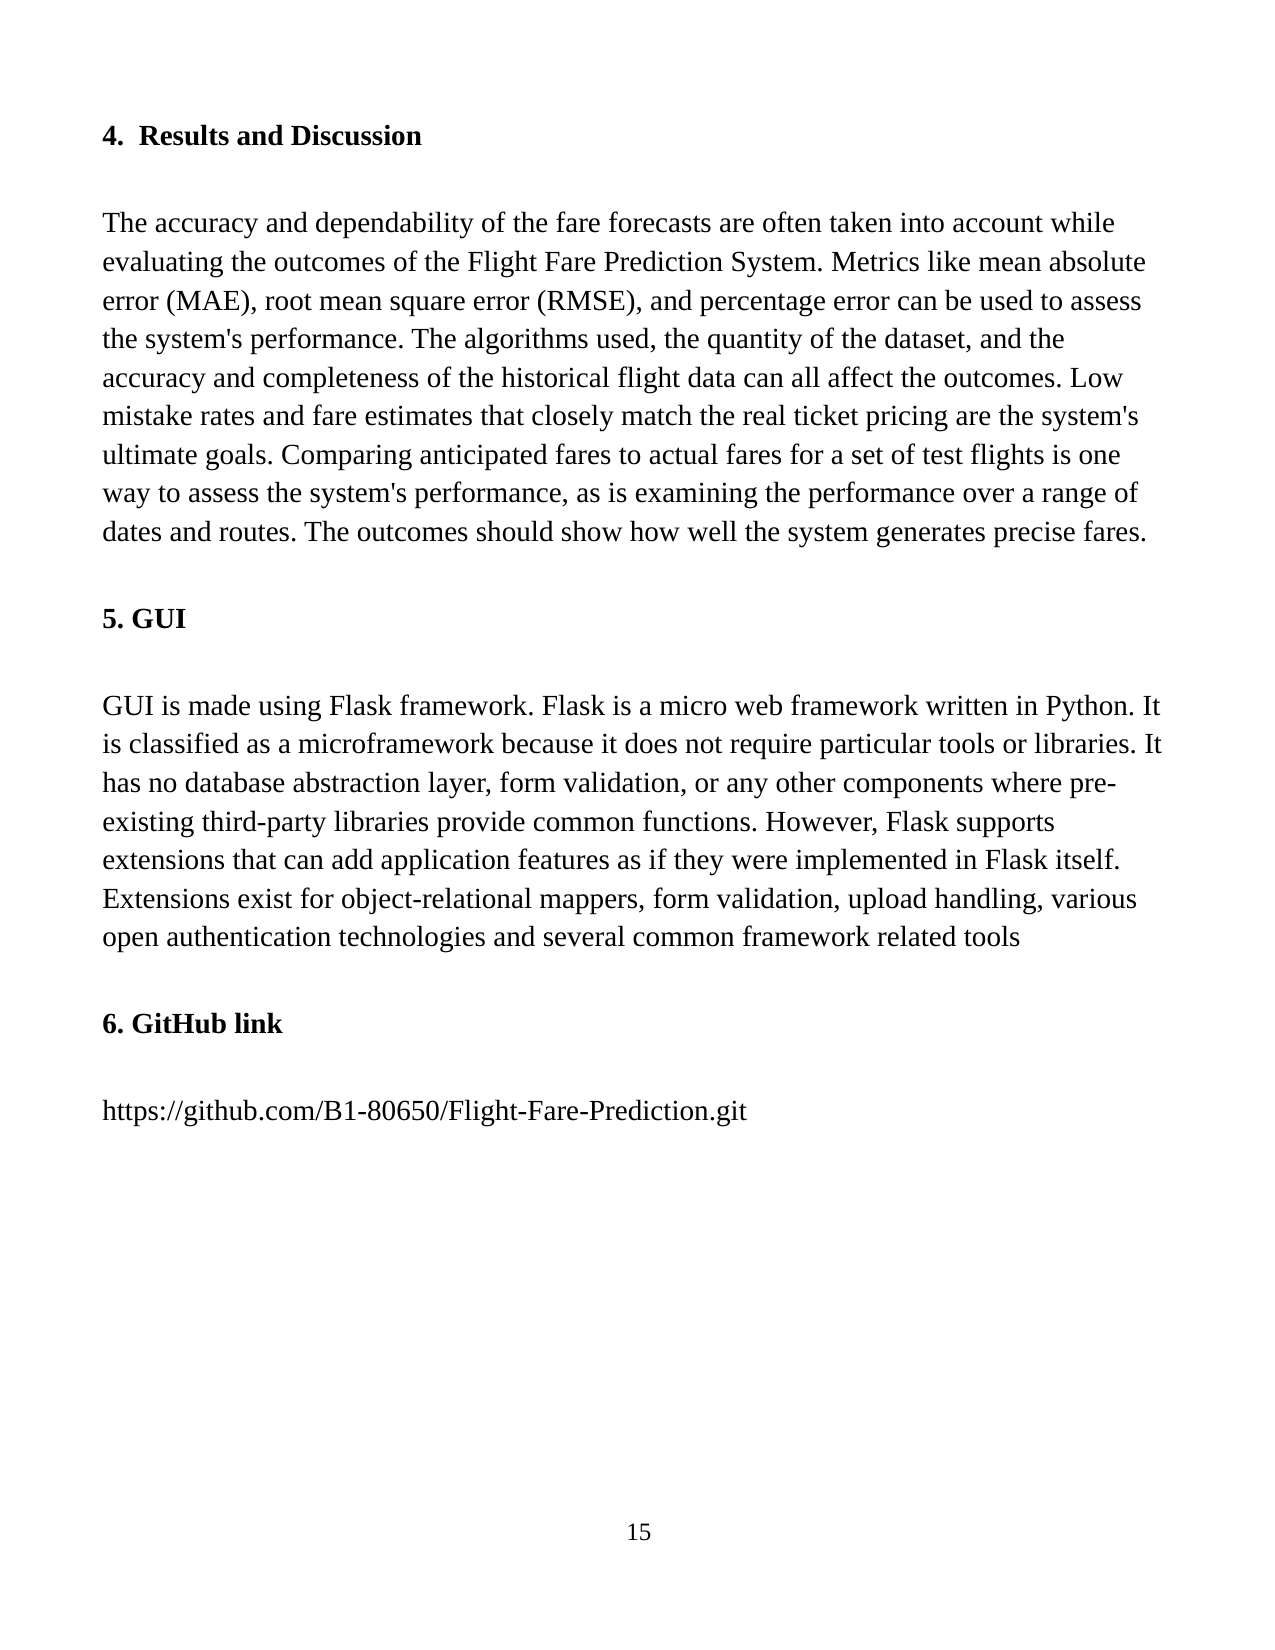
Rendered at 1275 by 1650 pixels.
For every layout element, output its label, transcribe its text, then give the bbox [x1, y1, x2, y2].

text 6. GitHub link [102, 1006, 1175, 1040]
text 5. GUI [102, 601, 1175, 634]
text 4. Results and Discussion [102, 118, 1175, 152]
text The accuracy and dependability of the fare forecasts are often taken into account while evaluating the outcomes of the Flight Fare Prediction System. Metrics like mean absolute error (MAE), root mean square error (RMSE), and percentage error can be used to assess the system's performance. The algorithms used, the quantity of the dataset, and the accuracy and completeness of the historical flight data can all affect the outcomes. Low mistake rates and fare estimates that closely match the real ticket pricing are the system's ultimate goals. Comparing anticipated fares to actual fares for a set of test flights is one way to assess the system's performance, as is examining the performance over a range of dates and routes. The outcomes should show how well the system generates precise fares. [102, 206, 1175, 547]
text GUI is made using Flask framework. Flask is a micro web framework written in Python. It is classified as a microframework because it does not require particular tools or libraries. It has no database abstraction layer, form validation, or any other components where pre-existing third-party libraries provide common functions. However, Flask supports extensions that can add application features as if they were implemented in Flask itself. Extensions exist for object-relational mappers, form validation, upload handling, various open authentication technologies and several common framework related tools [102, 688, 1175, 953]
text https://github.com/B1-80650/Flight-Fare-Prediction.git [102, 1093, 1175, 1127]
